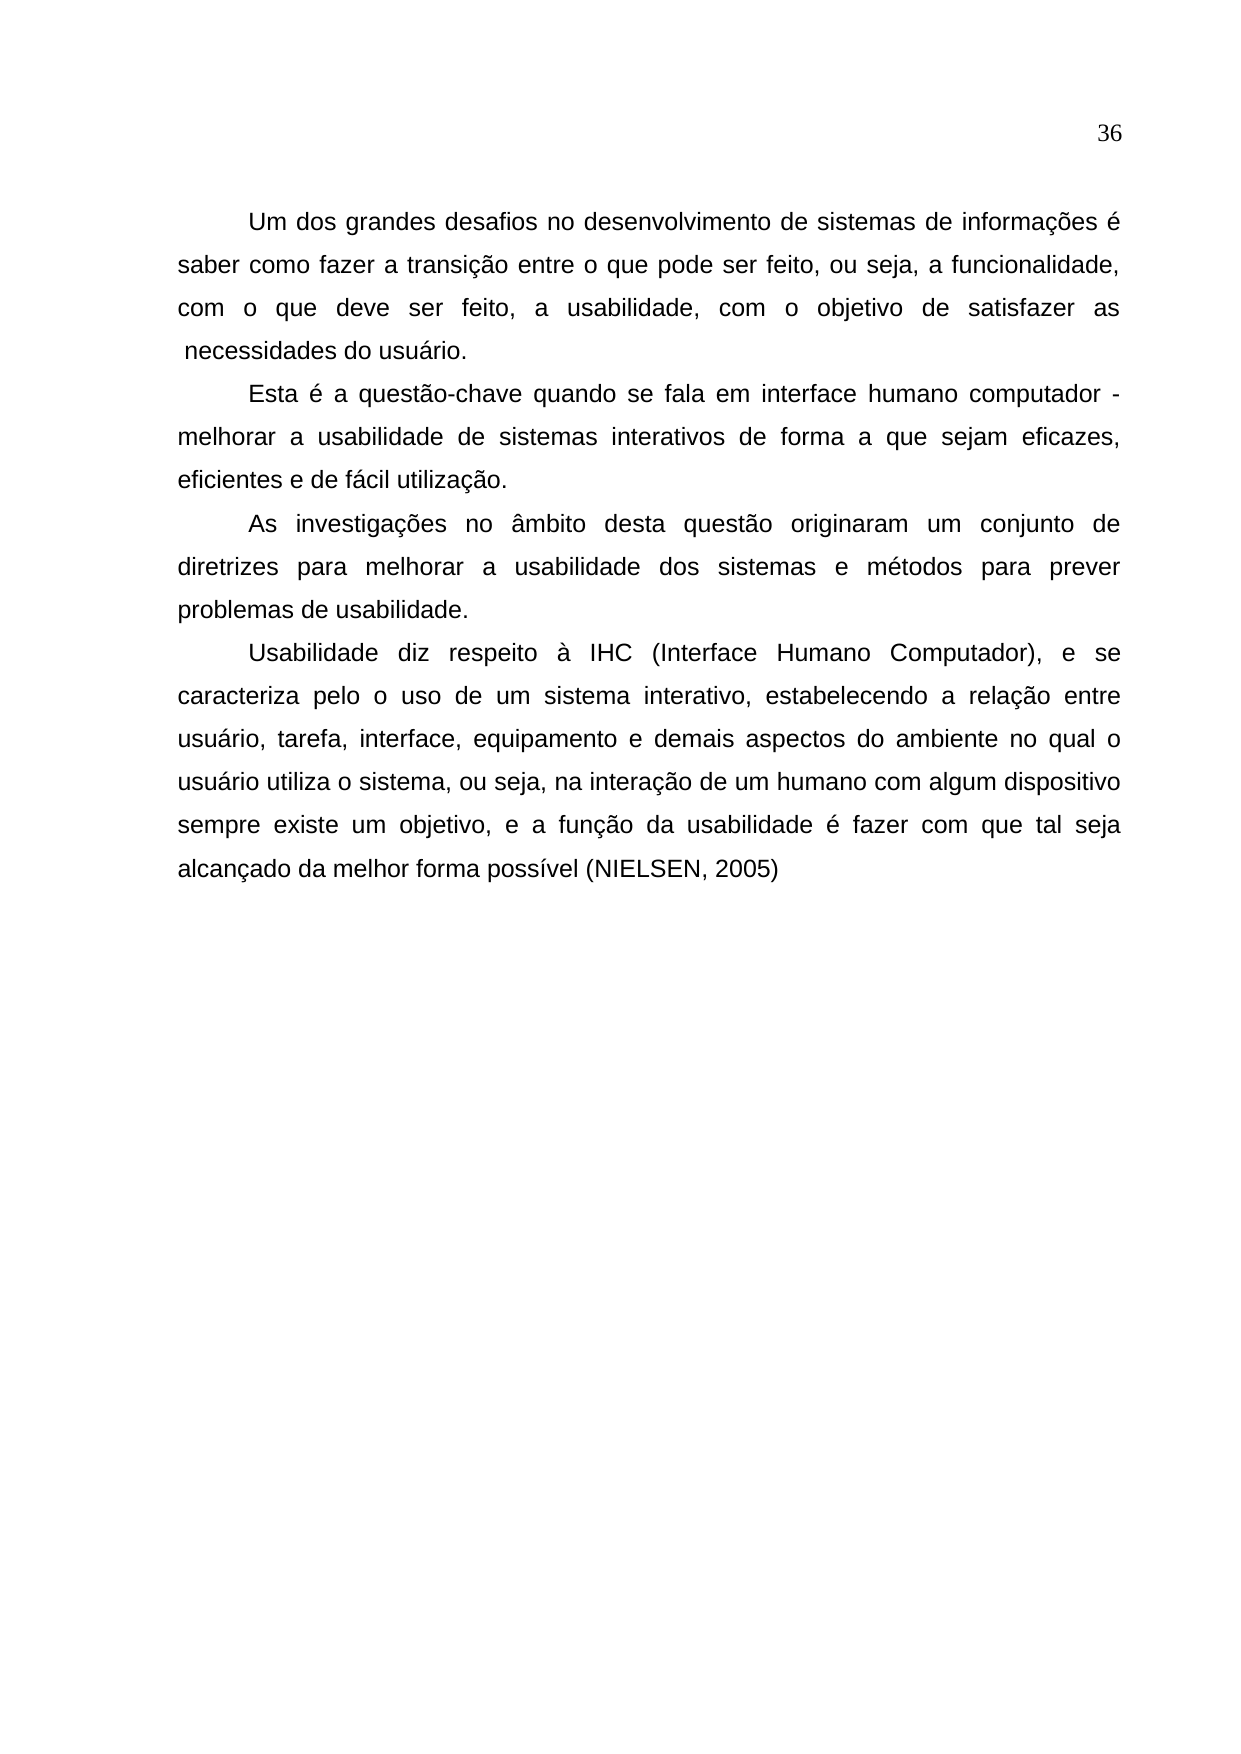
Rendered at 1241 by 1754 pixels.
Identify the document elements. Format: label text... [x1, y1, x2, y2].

text Usabilidade diz respeito à IHC (Interface Humano Computador), e se caracteriza pelo o uso de um sistema interativo, estabelecendo a relação entre usuário, tarefa, interface, equipamento e demais aspectos do ambiente no qual o usuário utiliza o sistema, ou seja, na interação de um humano com algum dispositivo sempre existe um objetivo, e a função da usabilidade é fazer com que tal seja alcançado da melhor forma possível (NIELSEN, 2005) [177, 638, 1122, 882]
text Um dos grandes desafios no desenvolvimento de sistemas de informações é saber como fazer a transição entre o que pode ser feito, ou seja, a funcionalidade, com o que deve ser feito, a usabilidade, com o objetivo de satisfazer as necessidades do usuário. [177, 207, 1122, 365]
text Esta é a questão-chave quando se fala em interface humano computador - melhorar a usabilidade de sistemas interativos de forma a que sejam eficazes, eficientes e de fácil utilização. [177, 379, 1122, 494]
text As investigações no âmbito desta questão originaram um conjunto de diretrizes para melhorar a usabilidade dos sistemas e métodos para prever problemas de usabilidade. [177, 508, 1122, 623]
